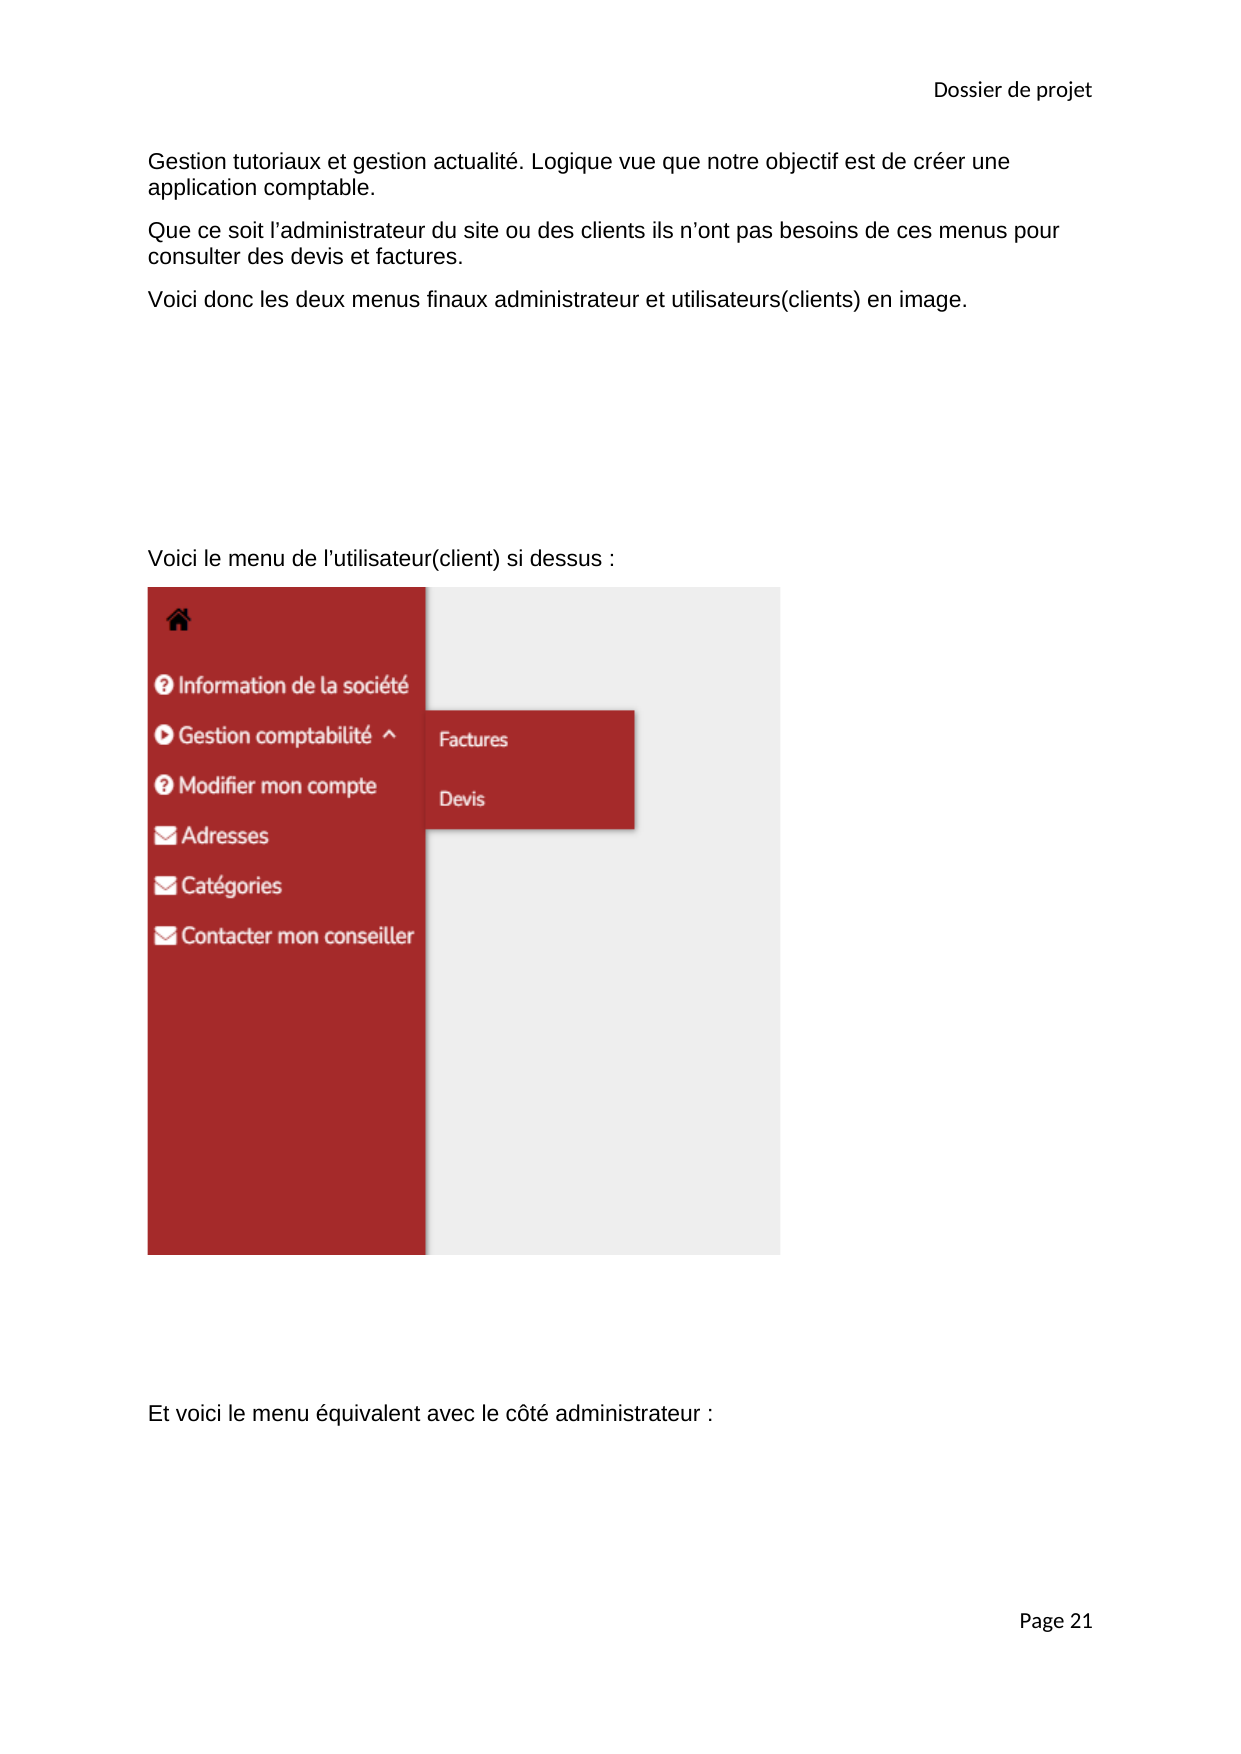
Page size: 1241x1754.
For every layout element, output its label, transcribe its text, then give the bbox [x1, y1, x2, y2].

text Voici le menu de l’utilisateur(client) si dessus : [148, 544, 1093, 571]
text Gestion tutoriaux et gestion actualité. Logique vue que notre objectif est de créer une application comptable. [148, 148, 1093, 200]
text Que ce soit l’administrateur du site ou des clients ils n’ont pas besoins de ces menus pour consulter des devis et factures. [148, 217, 1093, 270]
text Voici donc les deux menus finaux administrateur et utilisateurs(clients) en image. [148, 286, 1093, 313]
text Et voici le menu équivalent avec le côté administrateur : [148, 1400, 1093, 1427]
